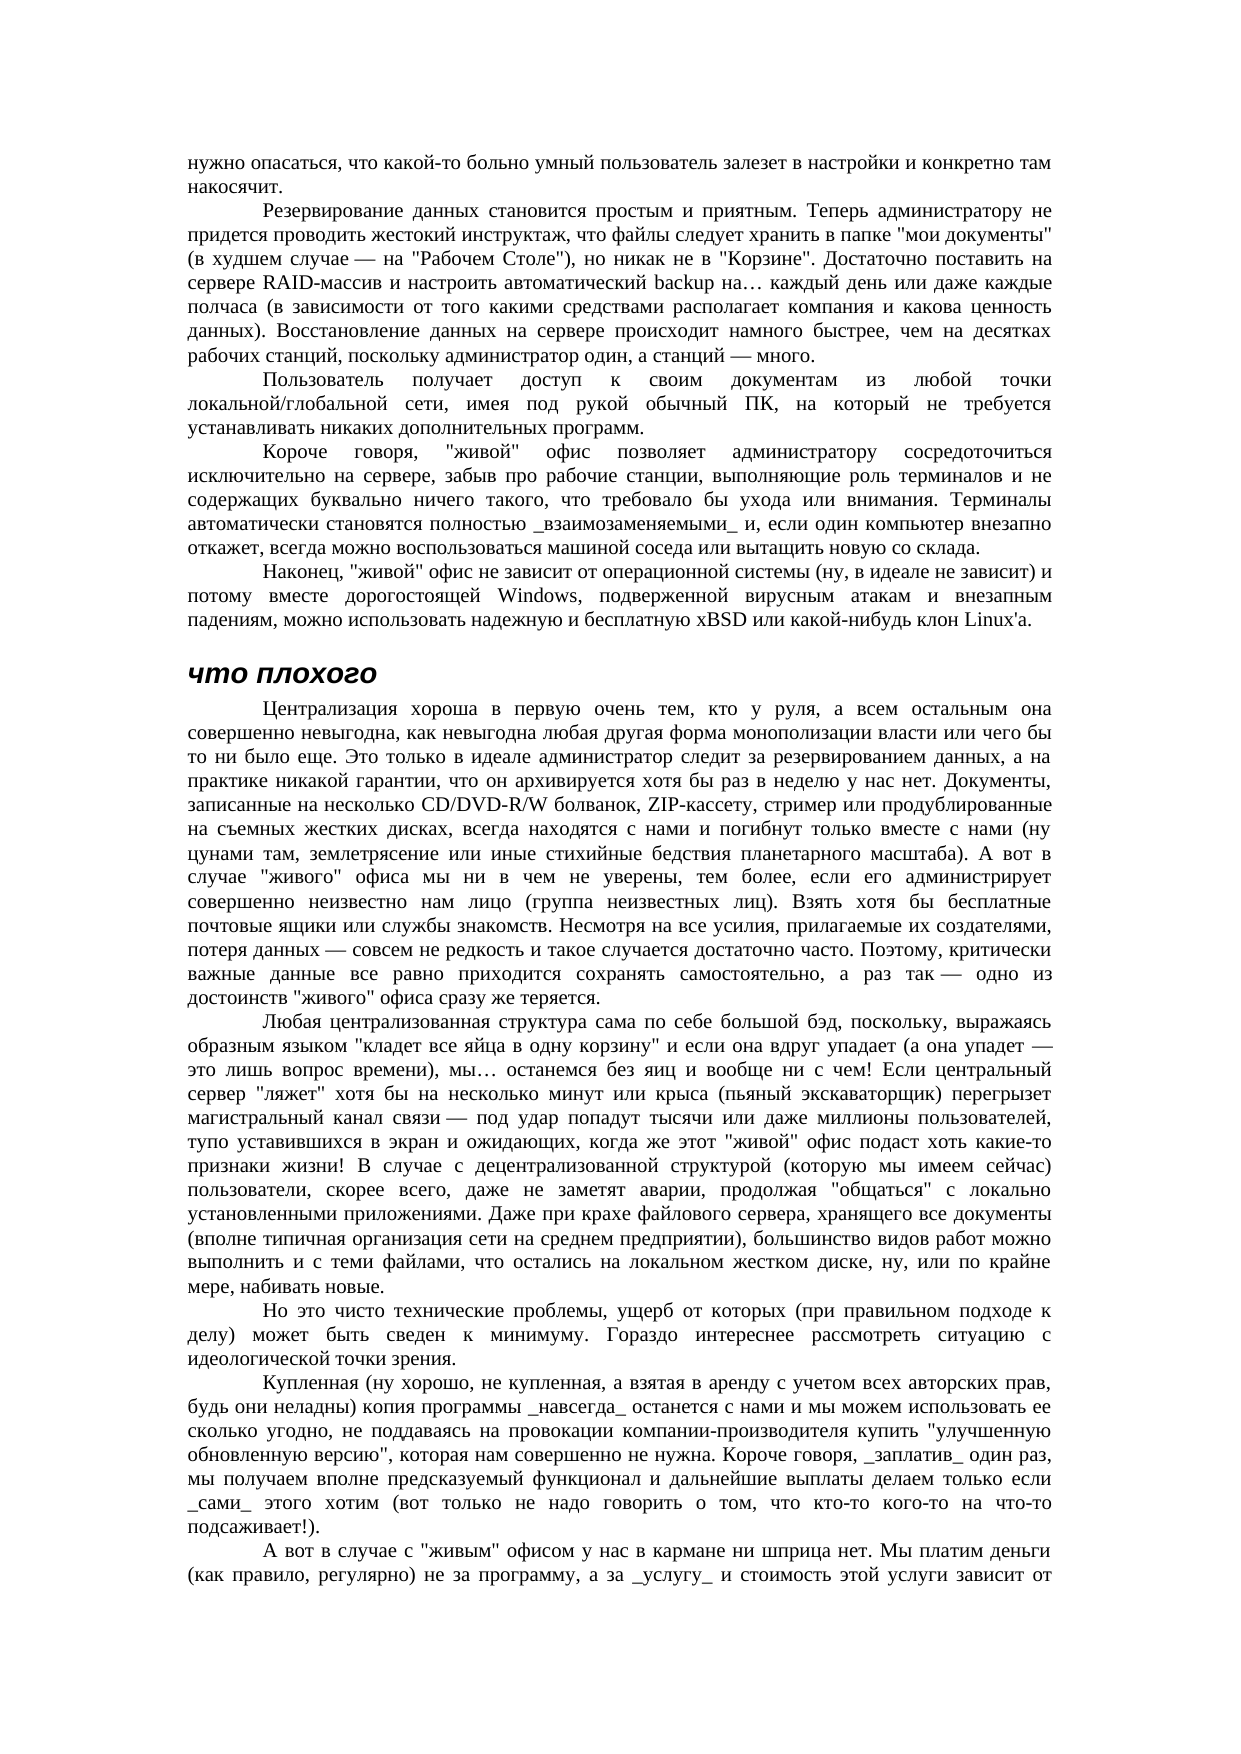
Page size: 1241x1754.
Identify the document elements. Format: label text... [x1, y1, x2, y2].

text Купленная (ну хорошо, не купленная, а взятая в аренду с учетом всех авторских прав, будь они неладны) копия программы _навсегда_ останется с нами и мы можем использовать ее сколько угодно, не поддаваясь на провокации компании-производителя купить "улучшенную обновленную версию", которая нам совершенно не нужна. Короче говоря, _заплатив_ один раз, мы получаем вполне предсказуемый функционал и дальнейшие выплаты делаем только если _сами_ этого хотим (вот только не надо говорить о том, что кто-то кого-то на что-то подсаживает!). [187, 1370, 1053, 1538]
text Любая централизованная структура сама по себе большой бэд, поскольку, выражаясь образным языком "кладет все яйца в одну корзину" и если она вдруг упадает (а она упадет — это лишь вопрос времени), мы… останемся без яиц и вообще ни с чем! Если центральный сервер "ляжет" хотя бы на несколько минут или крыса (пьяный экскаваторщик) перегрызет магистральный канал связи — под удар попадут тысячи или даже миллионы пользователей, тупо уставившихся в экран и ожидающих, когда же этот "живой" офис подаст хоть какие-то признаки жизни! В случае с децентрализованной структурой (которую мы имеем сейчас) пользователи, скорее всего, даже не заметят аварии, продолжая "общаться" с локально установленными приложениями. Даже при крахе файлового сервера, хранящего все документы (вполне типичная организация сети на среднем предприятии), большинство видов работ можно выполнить и с теми файлами, что остались на локальном жестком диске, ну, или по крайне мере, набивать новые. [187, 1009, 1053, 1298]
text Наконец, "живой" офис не зависит от операционной системы (ну, в идеале не зависит) и потому вместе дорогостоящей Windows, подверженной вирусным атакам и внезапным падениям, можно использовать надежную и бесплатную xBSD или какой-нибудь клон Linux'а. [187, 559, 1053, 631]
subtitle что плохого [187, 656, 1053, 690]
text Централизация хороша в первую очень тем, кто у руля, а всем остальным она совершенно невыгодна, как невыгодна любая другая форма монополизации власти или чего бы то ни было еще. Это только в идеале администратор следит за резервированием данных, а на практике никакой гарантии, что он архивируется хотя бы раз в неделю у нас нет. Документы, записанные на несколько CD/DVD-R/W болванок, ZIP-кассету, стример или продублированные на съемных жестких дисках, всегда находятся с нами и погибнут только вместе с нами (ну цунами там, землетрясение или иные стихийные бедствия планетарного масштаба). А вот в случае "живого" офиса мы ни в чем не уверены, тем более, если его администрирует совершенно неизвестно нам лицо (группа неизвестных лиц). Взять хотя бы бесплатные почтовые ящики или службы знакомств. Несмотря на все усилия, прилагаемые их создателями, потеря данных — совсем не редкость и такое случается достаточно часто. Поэтому, критически важные данные все равно приходится сохранять самостоятельно, а раз так — одно из достоинств "живого" офиса сразу же теряется. [187, 696, 1053, 1009]
text А вот в случае с "живым" офисом у нас в кармане ни шприца нет. Мы платим деньги (как правило, регулярно) не за программу, а за _услугу_ и стоимость этой услуги зависит от [187, 1538, 1053, 1586]
text Пользователь получает доступ к своим документам из любой точки локальной/глобальной сети, имея под рукой обычный ПК, на который не требуется устанавливать никаких дополнительных программ. [187, 367, 1053, 439]
text Резервирование данных становится простым и приятным. Теперь администратору не придется проводить жестокий инструктаж, что файлы следует хранить в папке "мои документы" (в худшем случае — на "Рабочем Столе"), но никак не в "Корзине". Достаточно поставить на сервере RAID-массив и настроить автоматический backup на… каждый день или даже каждые полчаса (в зависимости от того какими средствами располагает компания и какова ценность данных). Восстановление данных на сервере происходит намного быстрее, чем на десятках рабочих станций, поскольку администратор один, а станций — много. [187, 198, 1053, 367]
text нужно опасаться, что какой-то больно умный пользователь залезет в настройки и конкретно там накосячит. [187, 150, 1053, 198]
text Но это чисто технические проблемы, ущерб от которых (при правильном подходе к делу) может быть сведен к минимуму. Гораздо интереснее рассмотреть ситуацию с идеологической точки зрения. [187, 1298, 1053, 1370]
text Короче говоря, "живой" офис позволяет администратору сосредоточиться исключительно на сервере, забыв про рабочие станции, выполняющие роль терминалов и не содержащих буквально ничего такого, что требовало бы ухода или внимания. Терминалы автоматически становятся полностью _взаимозаменяемыми_ и, если один компьютер внезапно откажет, всегда можно воспользоваться машиной соседа или вытащить новую со склада. [187, 439, 1053, 559]
